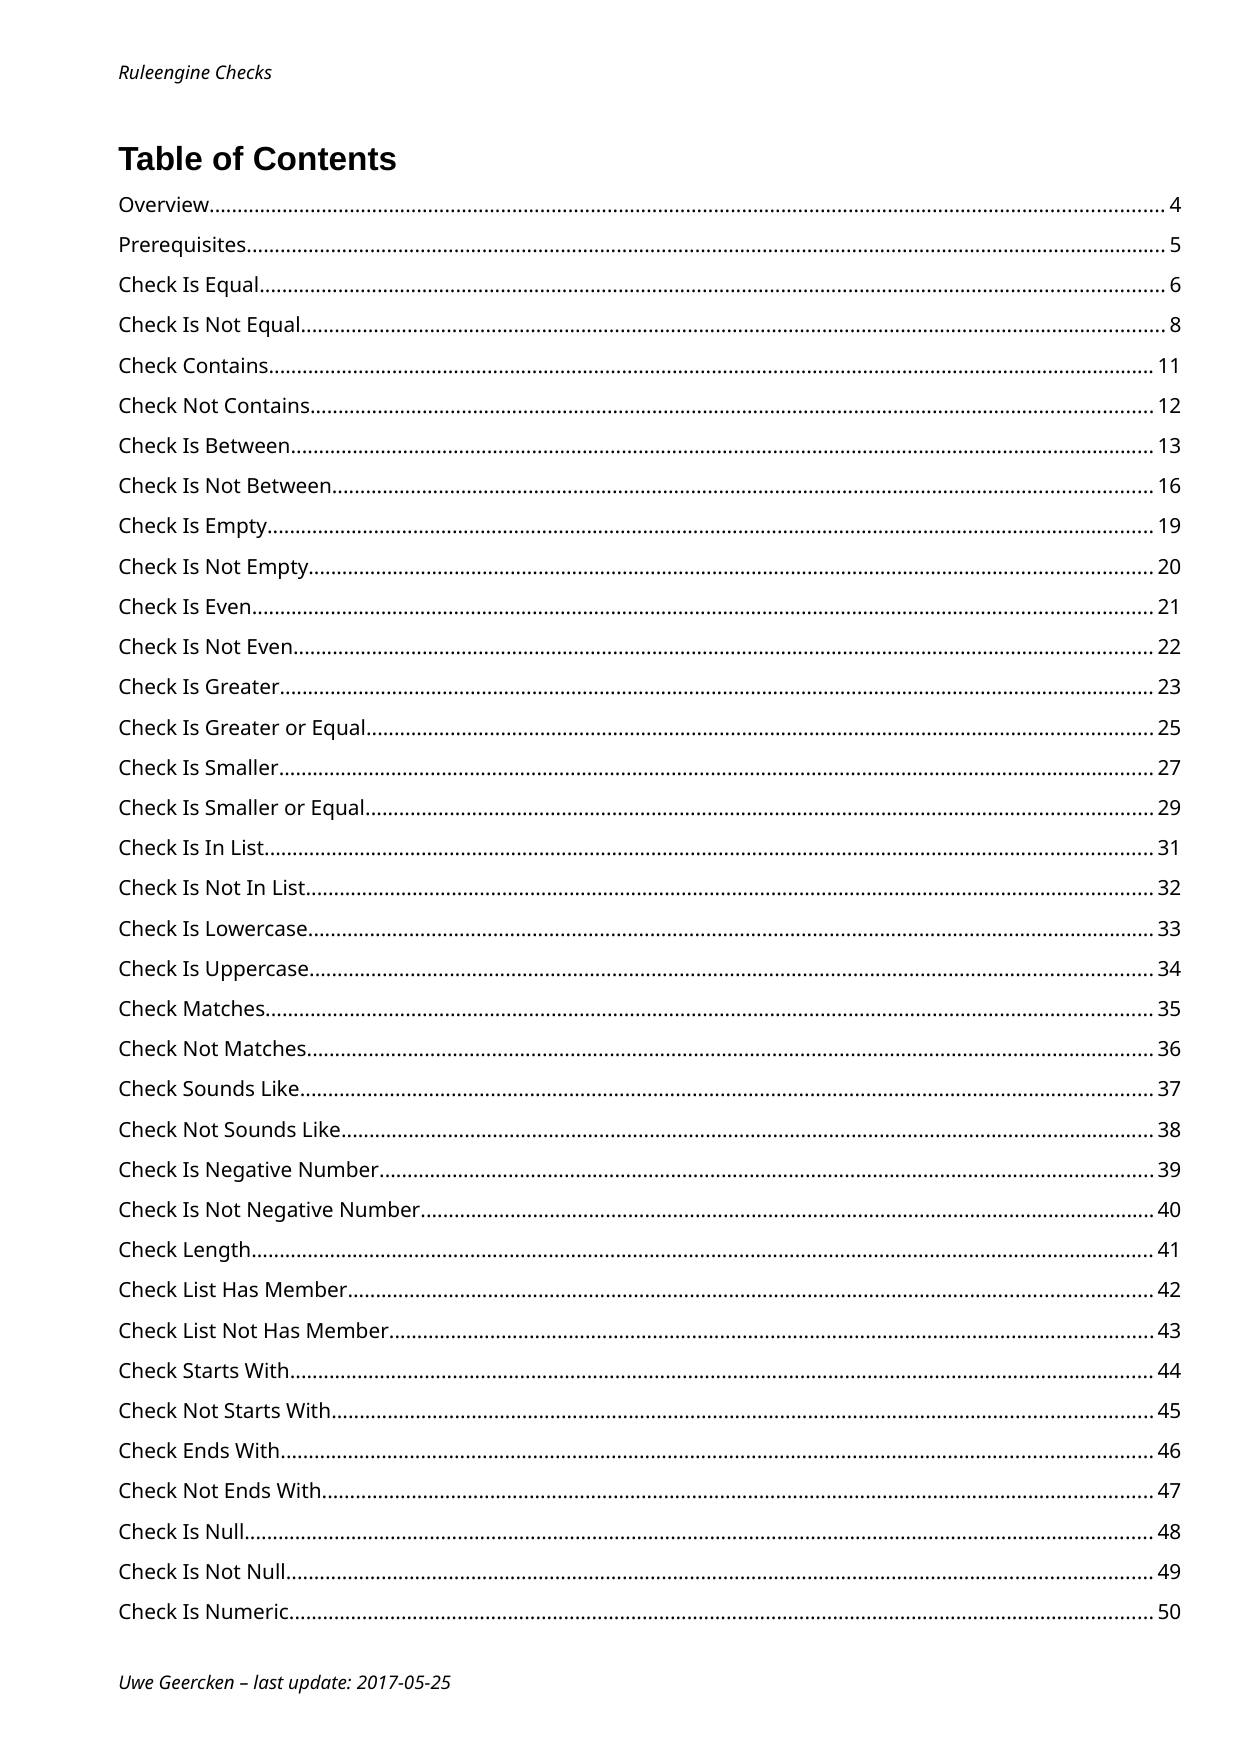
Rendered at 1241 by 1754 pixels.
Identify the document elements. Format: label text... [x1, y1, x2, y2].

text Check Is Negative Number 39 [118, 1155, 1181, 1183]
text Check Is In List 31 [118, 833, 1181, 862]
text Check Contains 11 [118, 351, 1181, 379]
text Check Not Sounds Like 38 [118, 1115, 1181, 1143]
text Check Is Not Between 16 [118, 471, 1181, 500]
text Prerequisites 5 [118, 230, 1181, 259]
text Check Length 41 [118, 1235, 1181, 1264]
text Check Is Uppercase 34 [118, 954, 1181, 982]
text Overview 4 [118, 190, 1181, 218]
text Check List Not Has Member 43 [118, 1316, 1181, 1344]
text Check Is Not In List 32 [118, 873, 1181, 902]
text Check Not Ends With 47 [118, 1477, 1181, 1505]
text Check List Has Member 42 [118, 1276, 1181, 1304]
text Check Sounds Like 37 [118, 1074, 1181, 1103]
text Check Is Not Equal 8 [118, 311, 1181, 339]
text Check Is Between 13 [118, 431, 1181, 460]
text Check Ends With 46 [118, 1436, 1181, 1465]
text Check Not Matches 36 [118, 1034, 1181, 1063]
text Check Is Not Negative Number 40 [118, 1195, 1181, 1224]
text Check Is Null 48 [118, 1517, 1181, 1545]
text Check Is Numeric 50 [118, 1597, 1181, 1626]
text Check Is Even 21 [118, 592, 1181, 621]
text Check Is Empty 19 [118, 512, 1181, 540]
text Check Starts With 44 [118, 1356, 1181, 1384]
text Check Not Starts With 45 [118, 1396, 1181, 1425]
text Check Is Greater or Equal 25 [118, 713, 1181, 741]
text Check Is Not Null 49 [118, 1557, 1181, 1586]
subtitle Table of Contents [118, 139, 1181, 177]
text Check Is Smaller or Equal 29 [118, 793, 1181, 822]
text Check Is Greater 23 [118, 672, 1181, 701]
text Check Is Smaller 27 [118, 753, 1181, 781]
text Check Not Contains 12 [118, 391, 1181, 419]
text Check Is Equal 6 [118, 270, 1181, 299]
text Check Is Lowercase 33 [118, 914, 1181, 942]
text Check Is Not Empty 20 [118, 552, 1181, 580]
text Check Matches 35 [118, 994, 1181, 1023]
text Check Is Not Even 22 [118, 632, 1181, 661]
